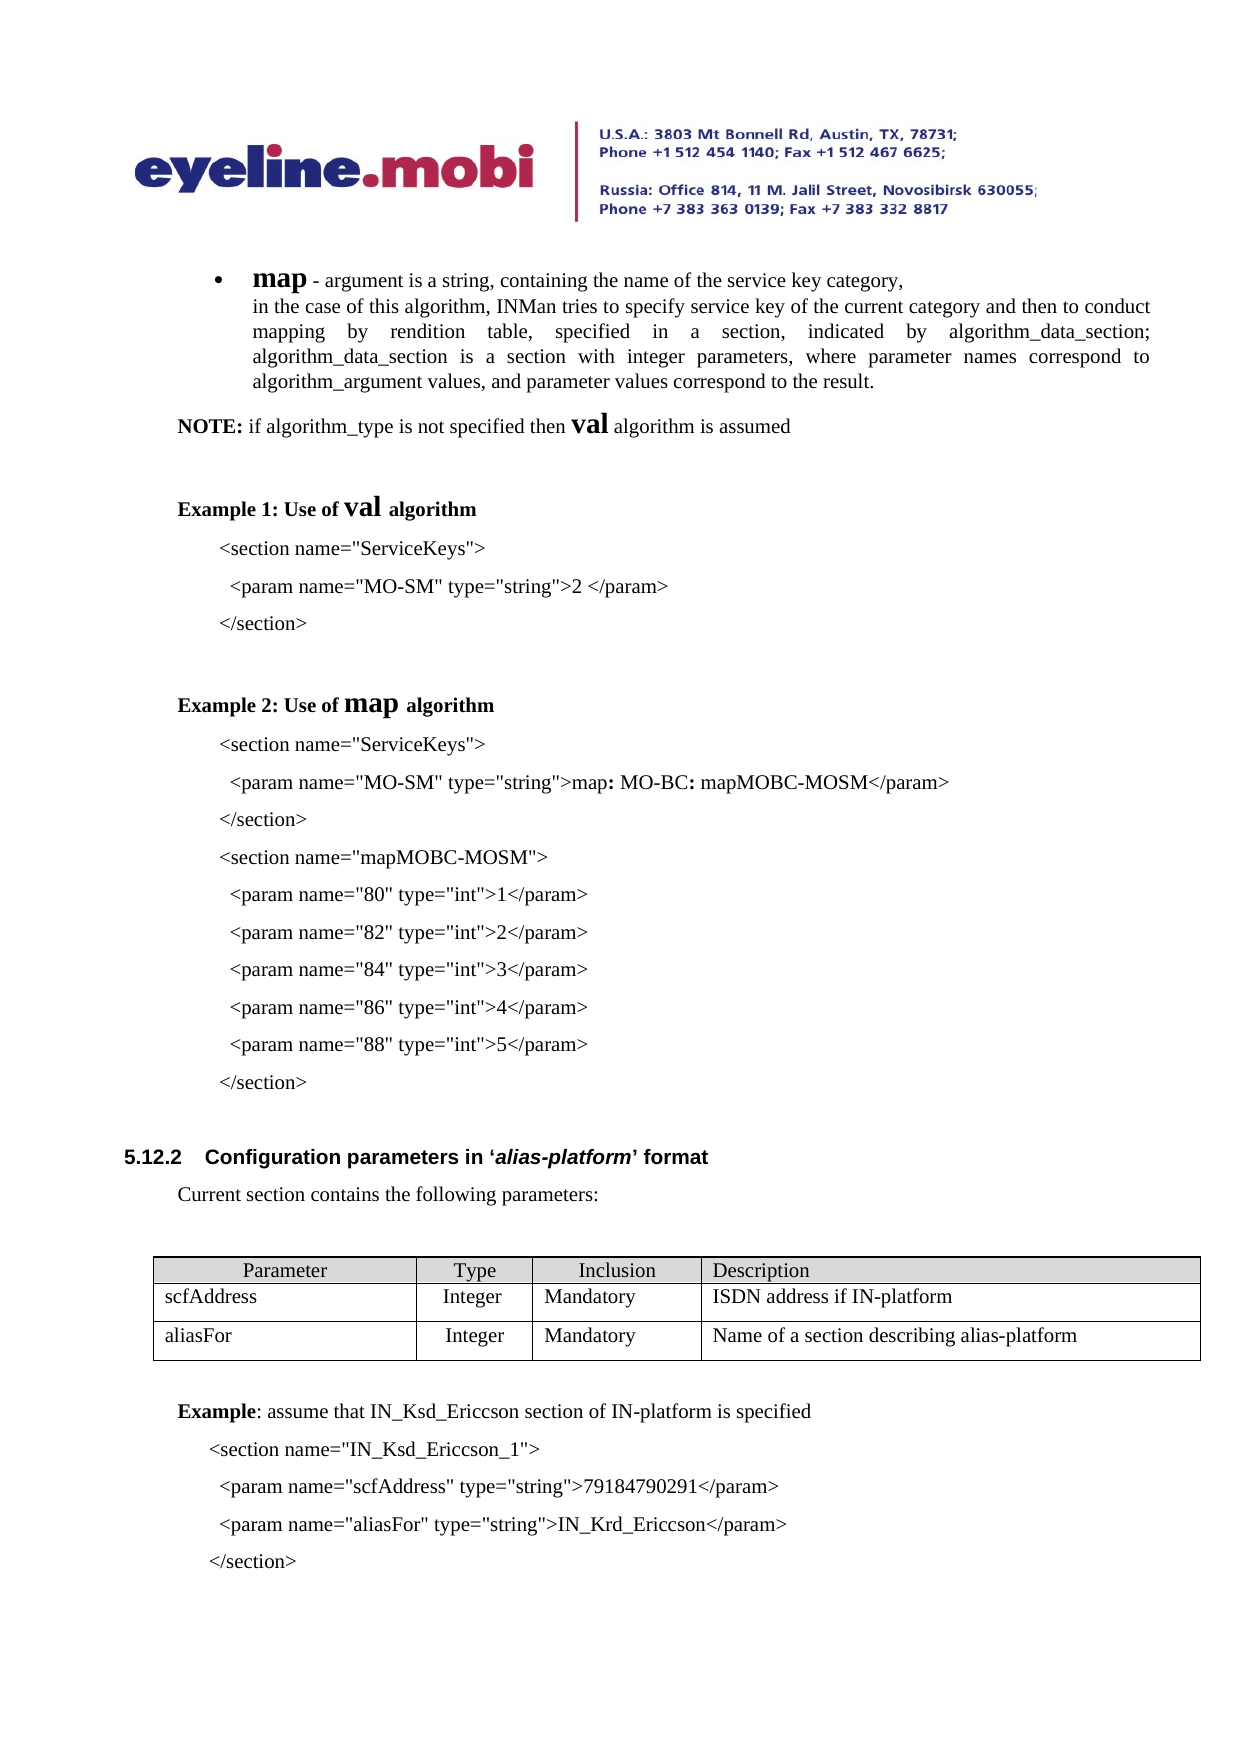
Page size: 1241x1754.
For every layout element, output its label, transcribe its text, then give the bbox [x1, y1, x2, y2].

text <param name="aliasFor" type="string">IN_Krd_Ericcson</param> [177, 1511, 1151, 1536]
table_cell Name of a section describing alias-platform [702, 1322, 1200, 1359]
table_cell Mandatory [533, 1284, 701, 1321]
text <section name="ServiceKeys"> [177, 731, 1151, 756]
picture [134, 121, 1037, 222]
table_header Inclusion [533, 1258, 701, 1282]
subtitle Configuration parameters in ‘alias-platform’ format [118, 1144, 1151, 1169]
text <section name="IN_Ksd_Ericcson_1"> [177, 1436, 1151, 1461]
text <param name="scfAddress" type="string">79184790291</param> [177, 1473, 1151, 1498]
text <param name="82" type="int">2</param> [177, 919, 1151, 944]
table_header Description [702, 1258, 1200, 1282]
text <param name="86" type="int">4</param> [177, 994, 1151, 1019]
table_header Parameter [154, 1258, 416, 1282]
table_cell ISDN address if IN-platform [702, 1284, 1200, 1321]
text Example 1: Use of val algorithm [177, 489, 1151, 523]
text Example 2: Use of map algorithm [177, 685, 1151, 719]
table_header Type [417, 1258, 532, 1282]
text <param name="84" type="int">3</param> [177, 956, 1151, 981]
text </section> [177, 806, 1151, 831]
table_cell Mandatory [533, 1322, 701, 1359]
text <param name="MO-SM" type="string">map: MO-BC: mapMOBC-MOSM</param> [177, 769, 1151, 794]
text NOTE: if algorithm_type is not specified then val algorithm is assumed [177, 406, 1151, 439]
text </section> [177, 1069, 1151, 1094]
table_cell scfAddress [154, 1284, 416, 1321]
text <section name="ServiceKeys"> [177, 535, 1151, 560]
text <param name="80" type="int">1</param> [177, 881, 1151, 906]
text Example: assume that IN_Ksd_Ericcson section of IN-platform is specified [177, 1398, 1151, 1423]
text <param name="88" type="int">5</param> [177, 1031, 1151, 1056]
text </section> [177, 610, 1151, 635]
list map - argument is a string, containing the name of the service key category, in the case of this algorithm, INMan tries to specify service key of the current category and then to conduct mapping by rendition table, specified in a section, indicated by algorithm_data_section; algorithm_data_section is a section with integer parameters, where parameter names correspond to algorithm_argument values, and parameter values correspond to the result. [215, 260, 1151, 393]
text </section> [177, 1548, 1151, 1573]
text <section name="mapMOBC-MOSM"> [177, 844, 1151, 869]
table_cell aliasFor [154, 1322, 416, 1359]
table_cell Integer [417, 1284, 532, 1321]
table_cell Integer [417, 1322, 532, 1359]
text Current section contains the following parameters: [177, 1181, 1151, 1206]
text <param name="MO-SM" type="string">2 </param> [177, 573, 1151, 598]
